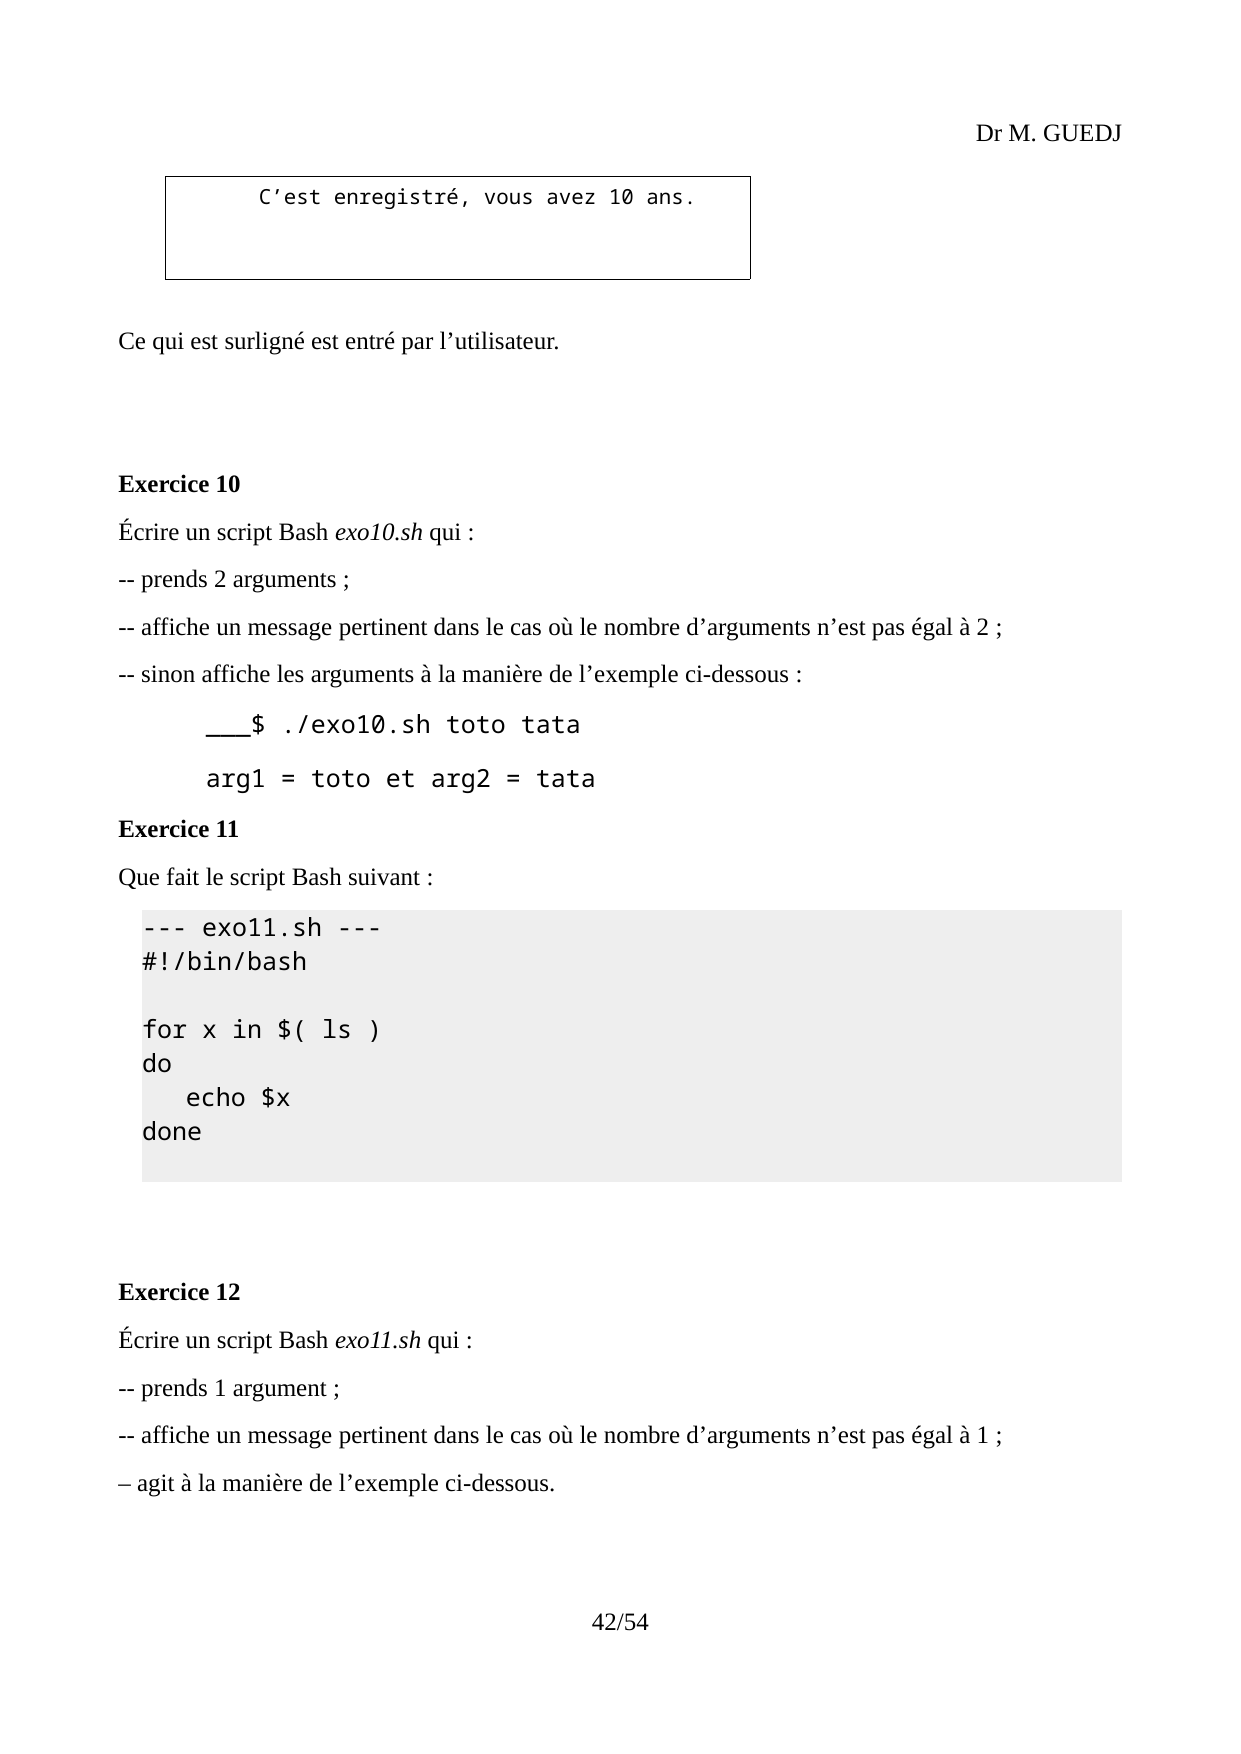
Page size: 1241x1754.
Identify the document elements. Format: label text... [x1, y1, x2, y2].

text --- exo11.sh --- [142, 910, 1122, 944]
text -- sinon affiche les arguments à la manière de l’exemple ci-dessous : [118, 659, 1122, 688]
text Ce qui est surligné est entré par l’utilisateur. [118, 326, 1122, 355]
text -- affiche un message pertinent dans le cas où le nombre d’arguments n’est pas égal à 2 ; [118, 612, 1122, 641]
text arg1 = toto et arg2 = tata [206, 761, 1122, 795]
text ___$ ./exo10.sh toto tata [206, 707, 1122, 741]
text Écrire un script Bash exo11.sh qui : [118, 1325, 1122, 1354]
text Exercice 10 [118, 469, 1122, 498]
text -- affiche un message pertinent dans le cas où le nombre d’arguments n’est pas égal à 1 ; [118, 1420, 1122, 1449]
text #!/bin/bash for x in $( ls ) do echo $x done [142, 944, 1122, 1182]
text Exercice 11 [118, 814, 1122, 843]
text -- prends 2 arguments ; [118, 564, 1122, 593]
text Que fait le script Bash suivant : [118, 862, 1122, 891]
text -- prends 1 argument ; [118, 1373, 1122, 1401]
text Écrire un script Bash exo10.sh qui : [118, 517, 1122, 545]
text – agit à la manière de l’exemple ci-dessous. [118, 1468, 1122, 1497]
text Exercice 12 [118, 1277, 1122, 1306]
table_header C’est enregistré, vous avez 10 ans. [166, 177, 750, 278]
